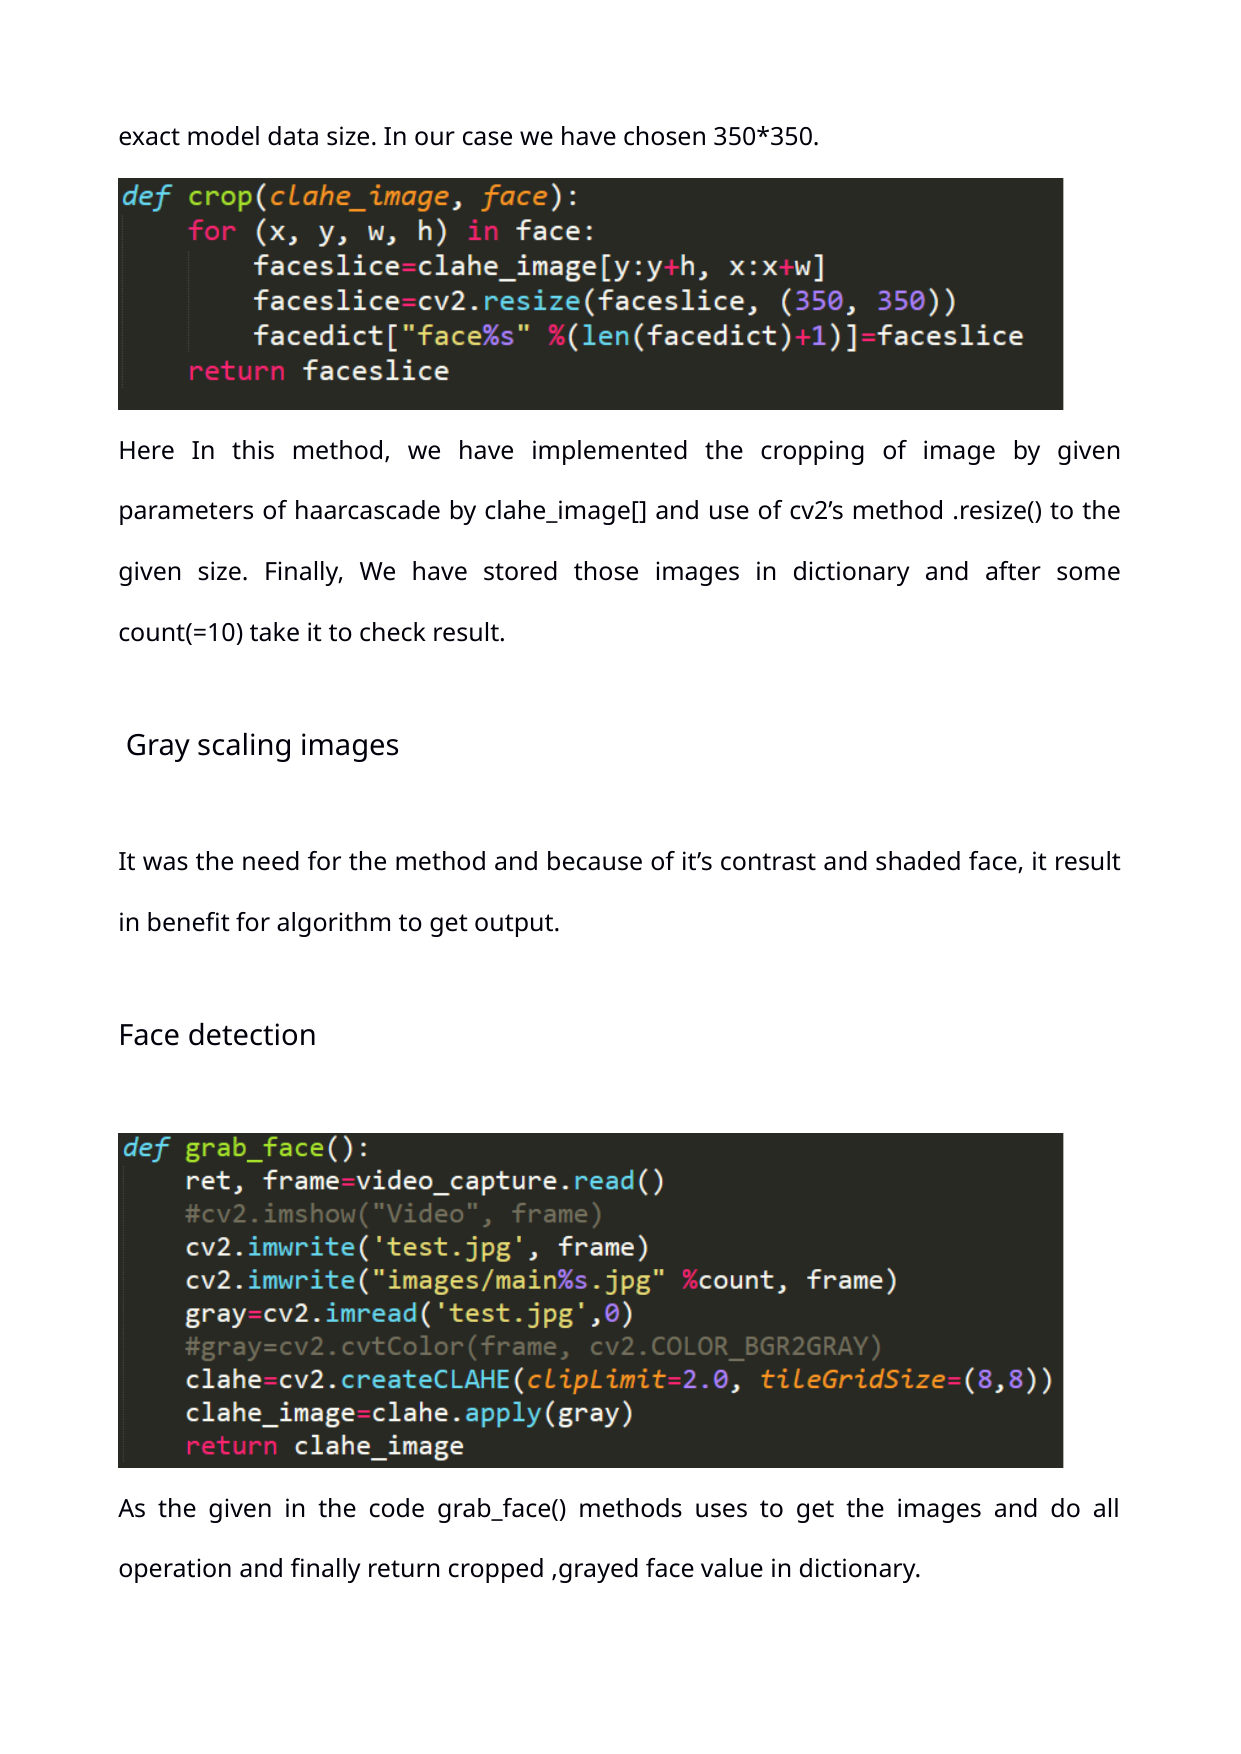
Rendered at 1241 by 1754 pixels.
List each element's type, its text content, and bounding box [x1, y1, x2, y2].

text It was the need for the method and because of it’s contrast and shaded face, it result in benefit for algorithm to get output. [118, 844, 1122, 938]
text As the given in the code grab_face() methods uses to get the images and do all operation and finally return cropped ,grayed face value in dictionary. [118, 1490, 1122, 1585]
text Here In this method, we have implemented the cropping of image by given parameters of haarcascade by clahe_image[] and use of cv2’s method .resize() to the given size. Finally, We have stored those images in dictionary and after some count(=10) take it to check result. [118, 432, 1122, 648]
text exact model data size. In our case we have chosen 350*350. [118, 118, 1122, 152]
text Face detection [118, 1014, 1122, 1054]
text Gray scaling images [118, 724, 1122, 764]
